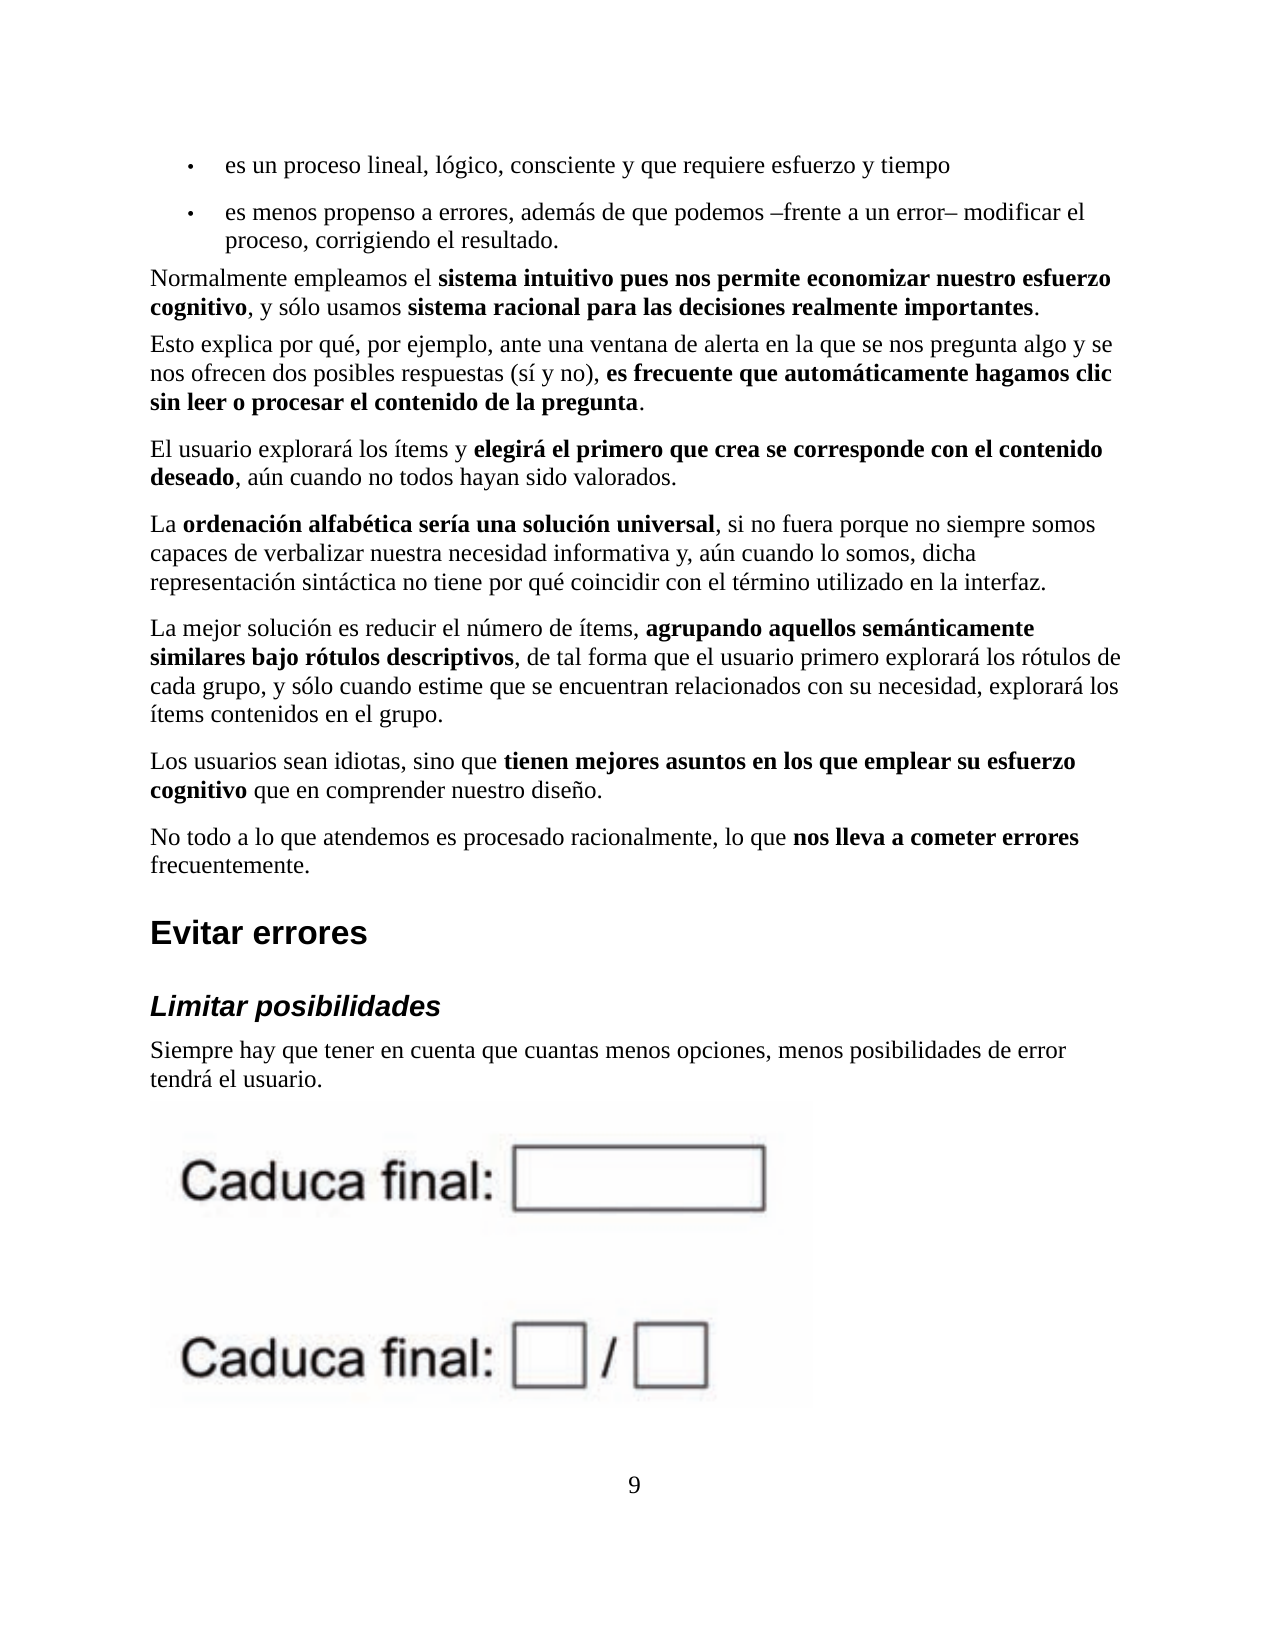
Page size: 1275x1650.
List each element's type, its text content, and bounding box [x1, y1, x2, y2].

picture [150, 1101, 813, 1408]
subtitle Evitar errores [150, 913, 1125, 952]
list es un proceso lineal, lógico, consciente y que requiere esfuerzo y tiempo [187, 150, 1125, 179]
text Normalmente empleamos el sistema intuitivo pues nos permite economizar nuestro esfuerzo cognitivo, y sólo usamos sistema racional para las decisiones realmente importantes. [150, 263, 1125, 321]
text La mejor solución es reducir el número de ítems, agrupando aquellos semánticamente similares bajo rótulos descriptivos, de tal forma que el usuario primero explorará los rótulos de cada grupo, y sólo cuando estime que se encuentran relacionados con su necesidad, explorará los ítems contenidos en el grupo. [150, 613, 1125, 728]
subtitle Limitar posibilidades [150, 989, 1125, 1023]
text La ordenación alfabética sería una solución universal, si no fuera porque no siempre somos capaces de verbalizar nuestra necesidad informativa y, aún cuando lo somos, dicha representación sintáctica no tiene por qué coincidir con el término utilizado en la interfaz. [150, 509, 1125, 595]
text El usuario explorará los ítems y elegirá el primero que crea se corresponde con el contenido deseado, aún cuando no todos hayan sido valorados. [150, 434, 1125, 491]
text Esto explica por qué, por ejemplo, ante una ventana de alerta en la que se nos pregunta algo y se nos ofrecen dos posibles respuestas (sí y no), es frecuente que automáticamente hagamos clic sin leer o procesar el contenido de la pregunta. [150, 329, 1125, 416]
text Siempre hay que tener en cuenta que cuantas menos opciones, menos posibilidades de error tendrá el usuario. [150, 1035, 1125, 1093]
text Los usuarios sean idiotas, sino que tienen mejores asuntos en los que emplear su esfuerzo cognitivo que en comprender nuestro diseño. [150, 746, 1125, 804]
list es menos propenso a errores, además de que podemos –frente a un error– modificar el proceso, corrigiendo el resultado. [187, 197, 1125, 254]
text No todo a lo que atendemos es procesado racionalmente, lo que nos lleva a cometer errores frecuentemente. [150, 822, 1125, 879]
